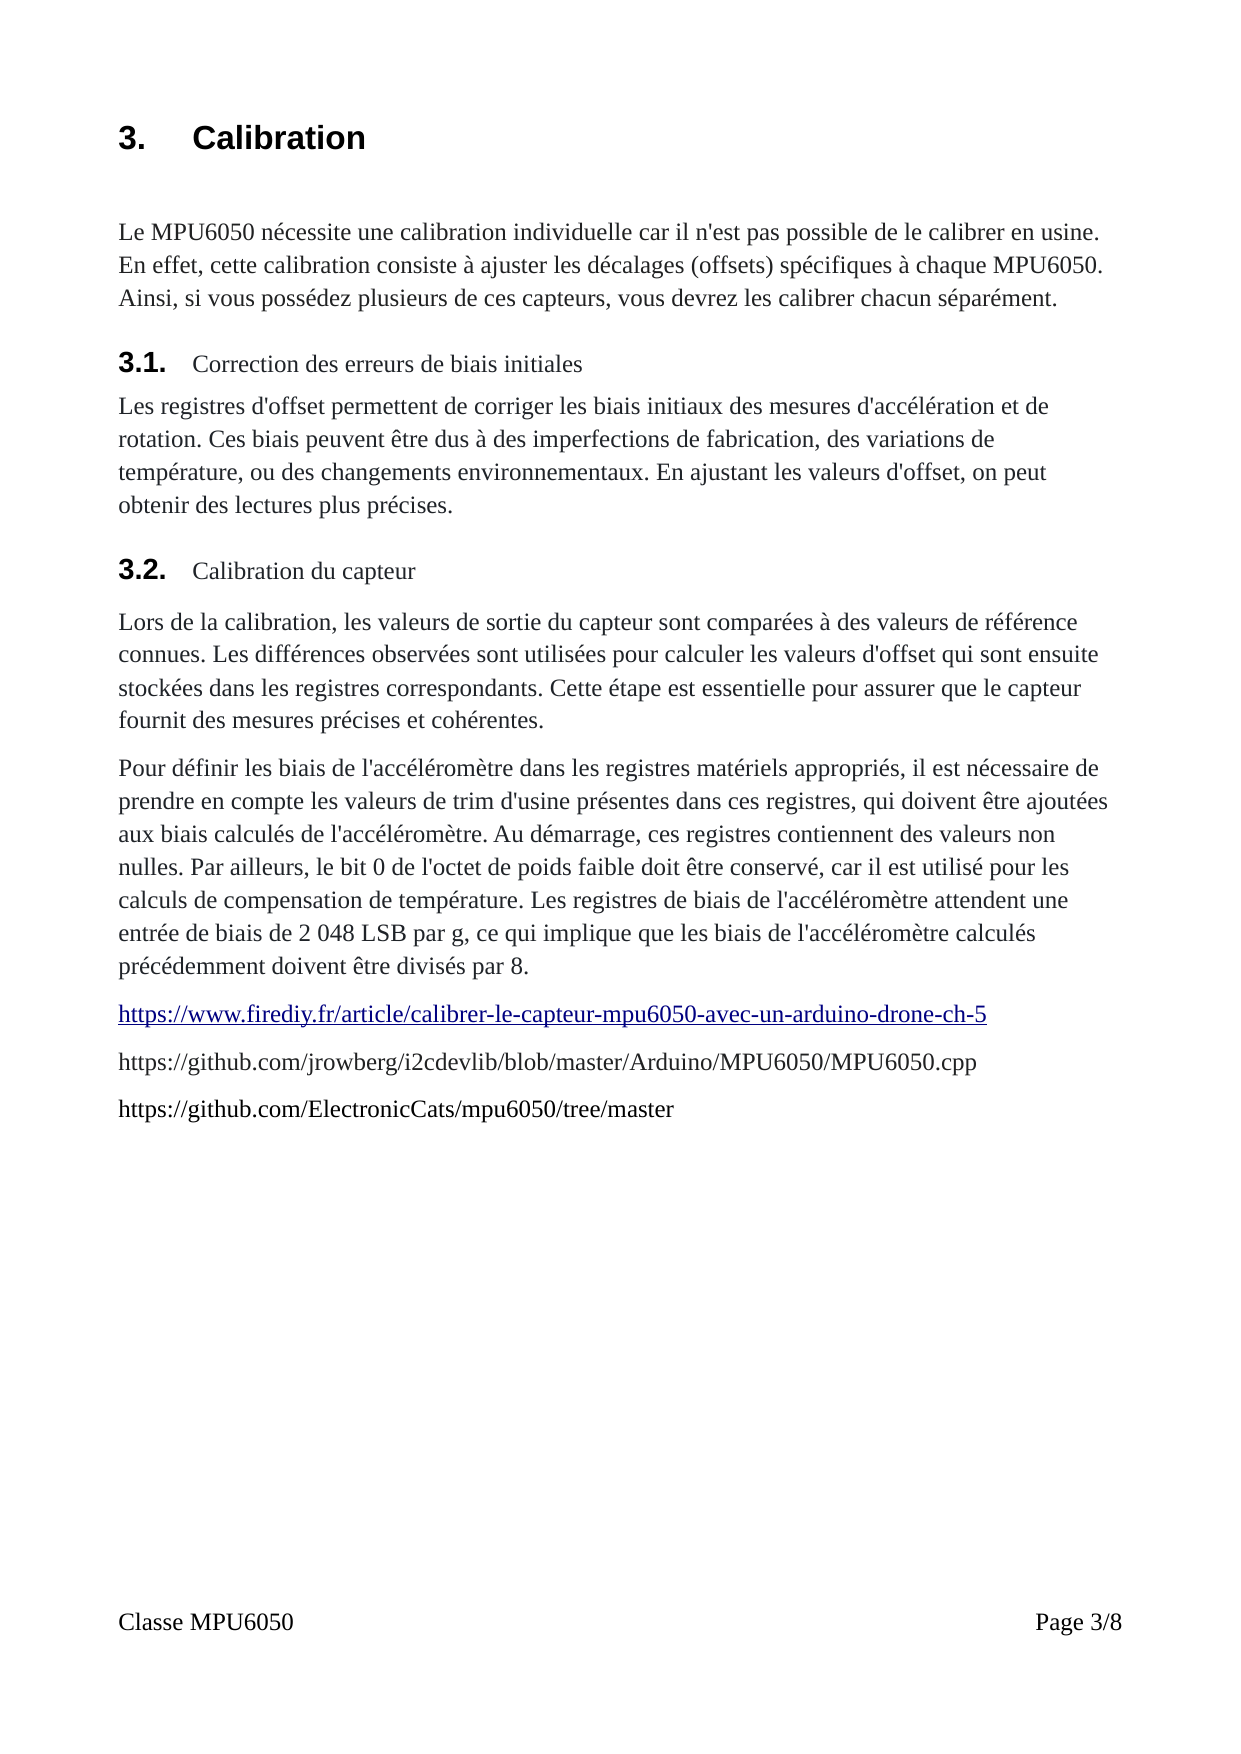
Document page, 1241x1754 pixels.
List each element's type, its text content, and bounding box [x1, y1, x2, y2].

text https://github.com/ElectronicCats/mpu6050/tree/master [118, 1094, 1122, 1123]
text Pour définir les biais de l'accéléromètre dans les registres matériels appropriés, il est nécessaire de prendre en compte les valeurs de trim d'usine présentes dans ces registres, qui doivent être ajoutées aux biais calculés de l'accéléromètre. Au démarrage, ces registres contiennent des valeurs non nulles. Par ailleurs, le bit 0 de l'octet de poids faible doit être conservé, car il est utilisé pour les calculs de compensation de température. Les registres de biais de l'accéléromètre attendent une entrée de biais de 2 048 LSB par g, ce qui implique que les biais de l'accéléromètre calculés précédemment doivent être divisés par 8. [118, 753, 1122, 980]
subtitle Calibration [118, 118, 1122, 157]
text Lors de la calibration, les valeurs de sortie du capteur sont comparées à des valeurs de référence connues. Les différences observées sont utilisées pour calculer les valeurs d'offset qui sont ensuite stockées dans les registres correspondants. Cette étape est essentielle pour assurer que le capteur fournit des mesures précises et cohérentes. [118, 607, 1122, 734]
text Le MPU6050 nécessite une calibration individuelle car il n'est pas possible de le calibrer en usine. En effet, cette calibration consiste à ajuster les décalages (offsets) spécifiques à chaque MPU6050. Ainsi, si vous possédez plusieurs de ces capteurs, vous devrez les calibrer chacun séparément. [118, 217, 1122, 311]
text Les registres d'offset permettent de corriger les biais initiaux des mesures d'accélération et de rotation. Ces biais peuvent être dus à des imperfections de fabrication, des variations de température, ou des changements environnementaux. En ajustant les valeurs d'offset, on peut obtenir des lectures plus précises. [118, 391, 1122, 519]
text https://www.firediy.fr/article/calibrer-le-capteur-mpu6050-avec-un-arduino-drone-ch-5 [118, 999, 1122, 1028]
subtitle Correction des erreurs de biais initiales [118, 345, 1122, 378]
subtitle Calibration du capteur [118, 552, 1122, 586]
text https://github.com/jrowberg/i2cdevlib/blob/master/Arduino/MPU6050/MPU6050.cpp [118, 1047, 1122, 1075]
